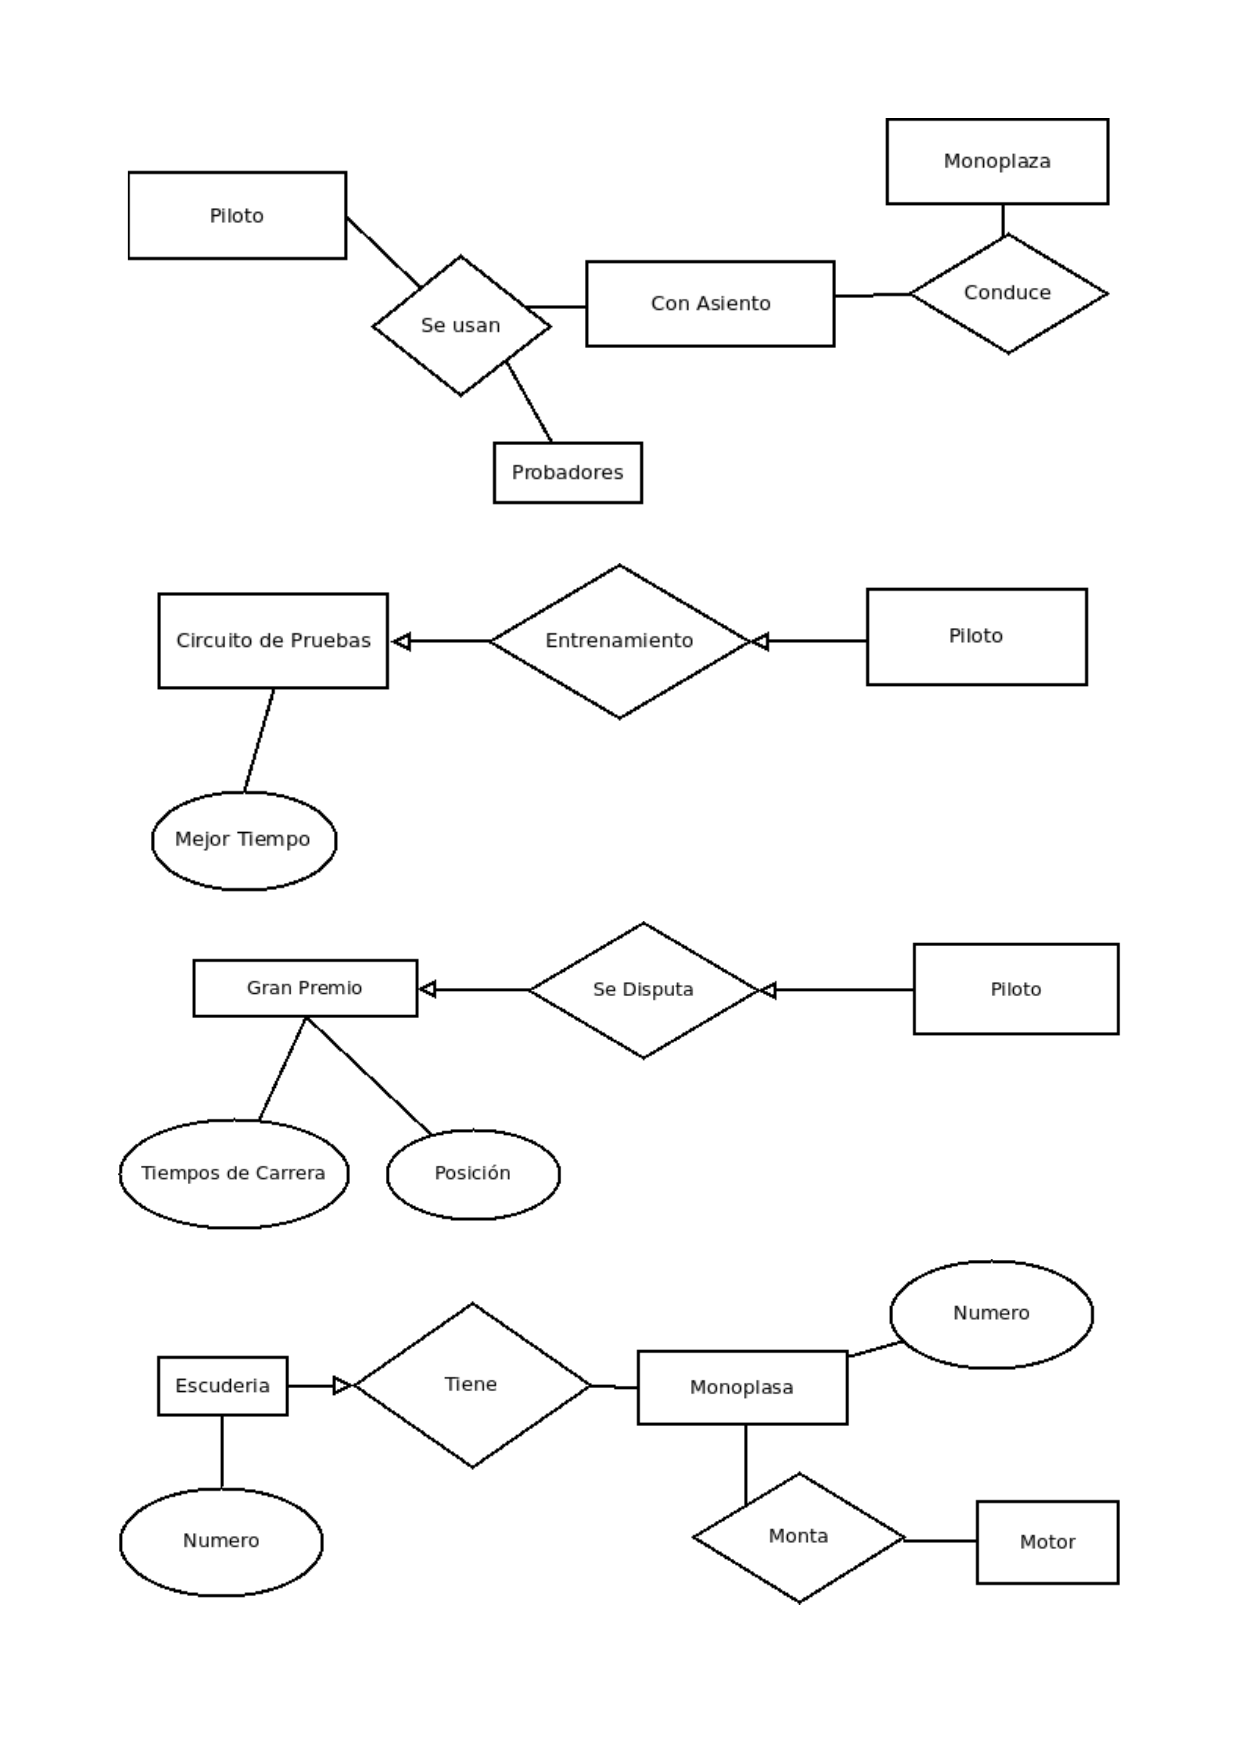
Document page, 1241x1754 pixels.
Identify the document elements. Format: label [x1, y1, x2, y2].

picture [118, 1259, 1123, 1605]
picture [127, 118, 1113, 506]
picture [118, 921, 1123, 1231]
picture [150, 563, 1090, 893]
